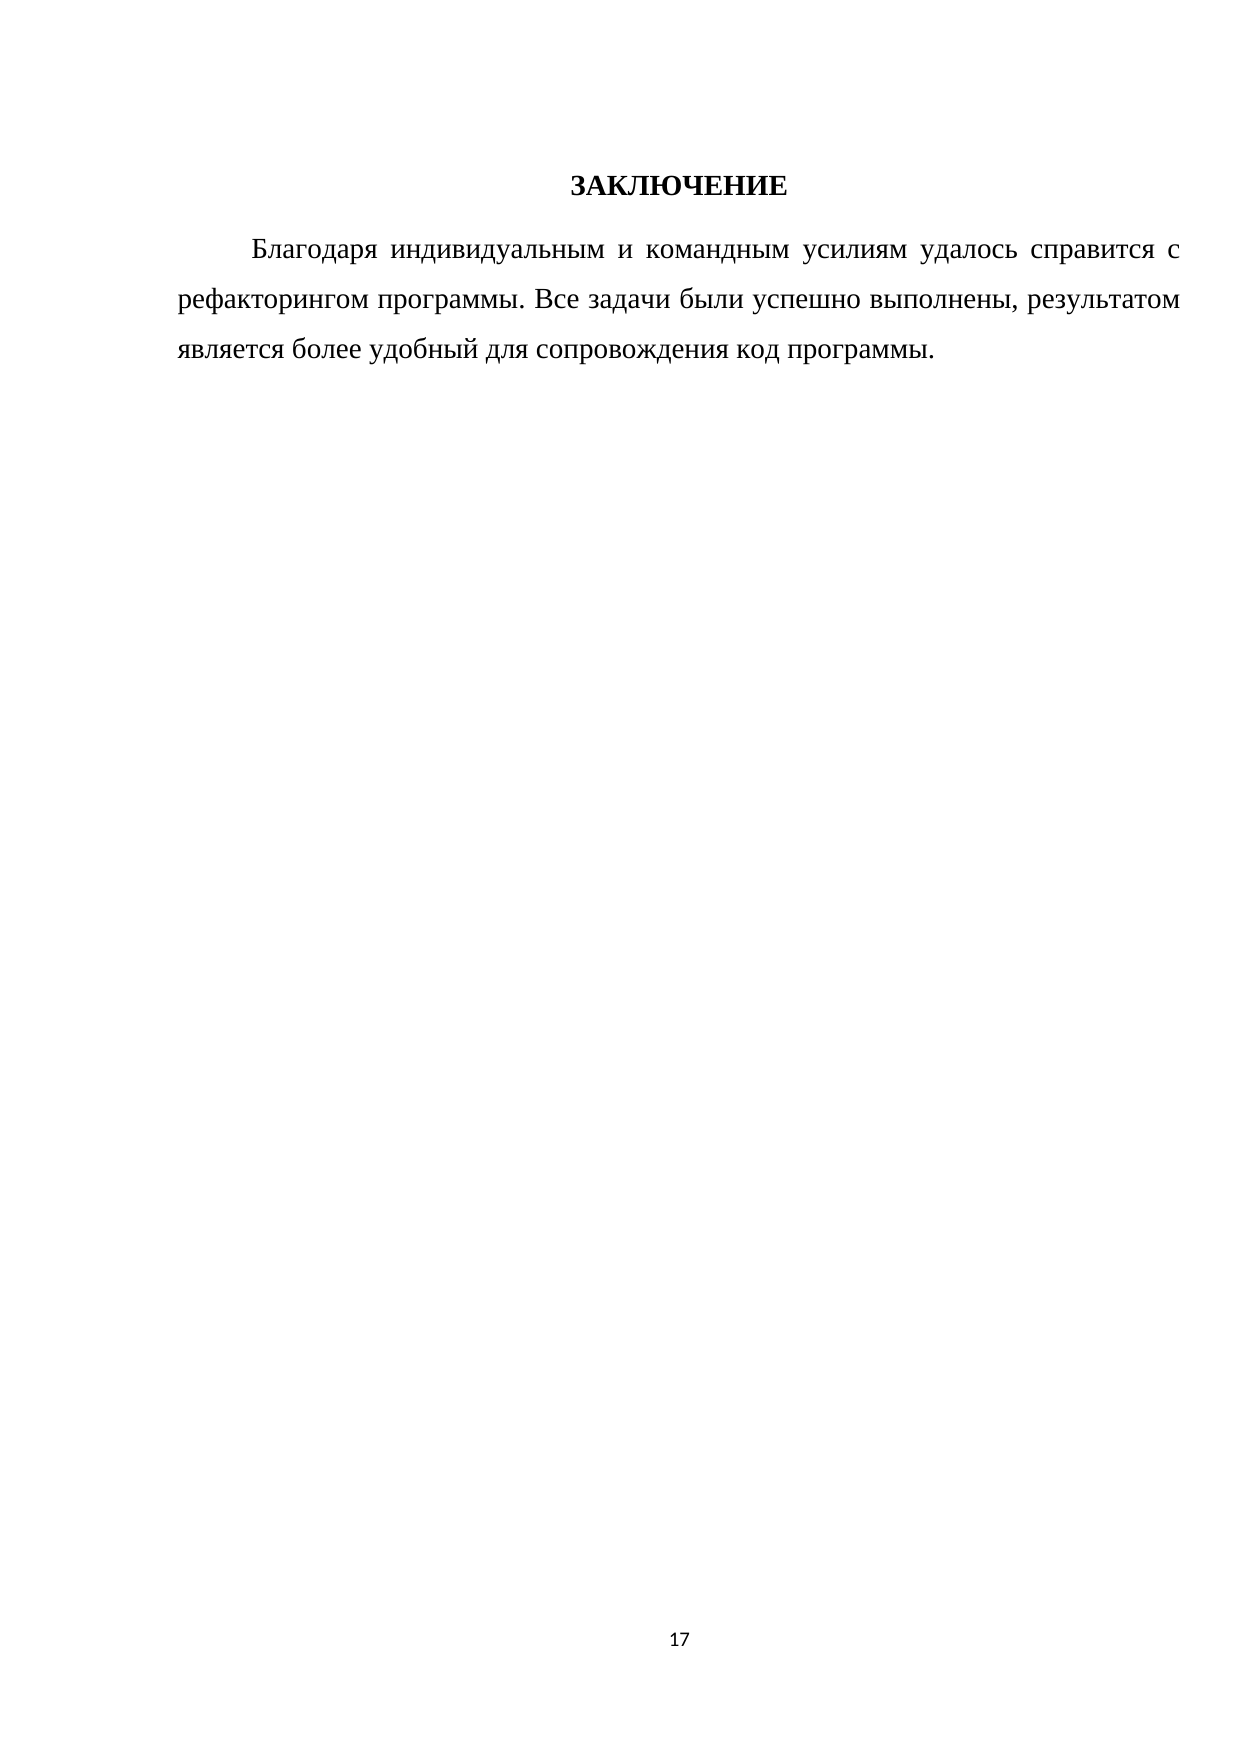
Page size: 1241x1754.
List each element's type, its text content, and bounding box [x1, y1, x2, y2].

subtitle ЗАКЛЮЧЕНИЕ [177, 168, 1181, 202]
text Благодаря индивидуальным и командным усилиям удалось справится с рефакторингом программы. Все задачи были успешно выполнены, результатом является более удобный для сопровождения код программы. [177, 231, 1181, 365]
